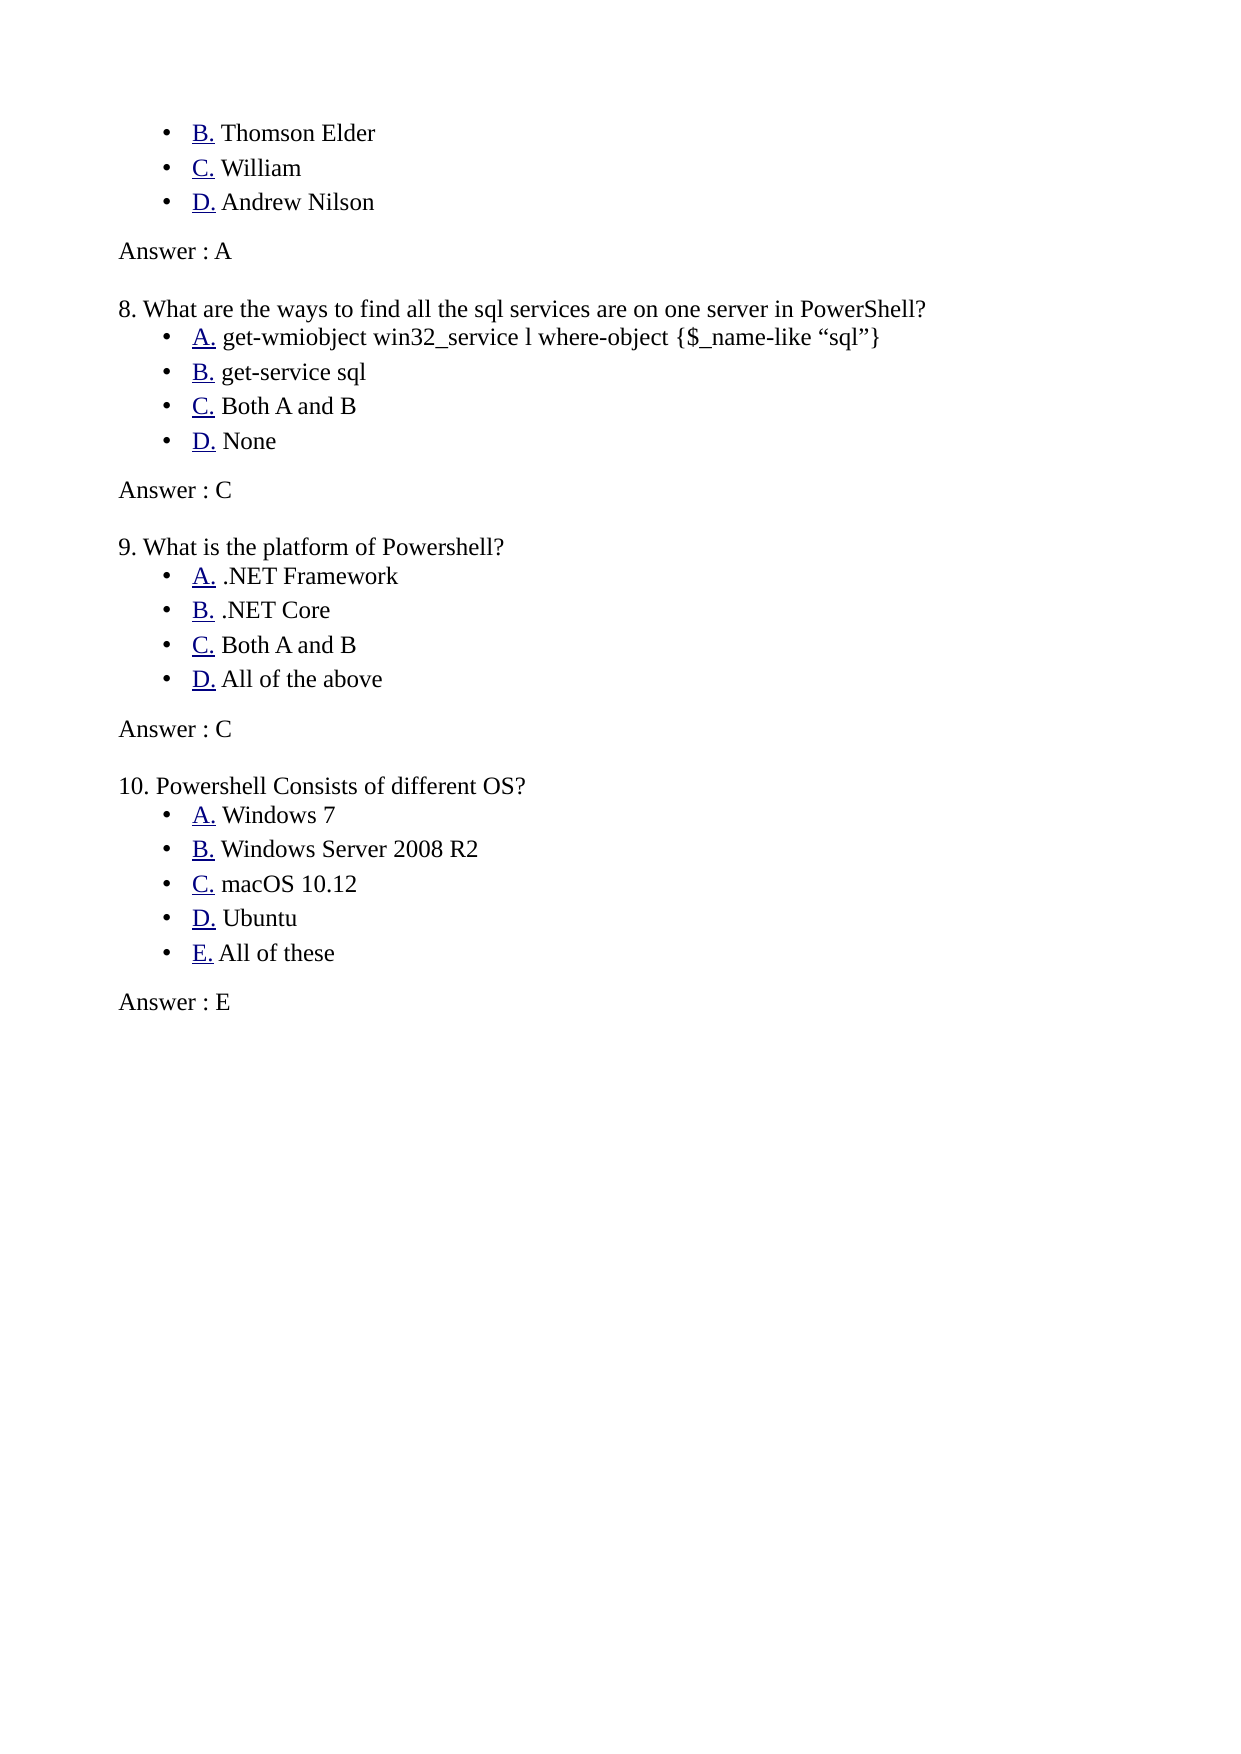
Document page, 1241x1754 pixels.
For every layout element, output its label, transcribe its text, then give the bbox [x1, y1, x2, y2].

list D. Ubuntu [162, 903, 1122, 932]
list B. get-service sql [162, 357, 1122, 386]
text Answer : E [118, 987, 1122, 1016]
list D. Andrew Nilson [162, 187, 1122, 216]
list B. .NET Core [162, 596, 1122, 624]
text 10. Powershell Consists of different OS? [118, 771, 1122, 800]
text Answer : C [118, 714, 1122, 742]
list D. None [162, 426, 1122, 454]
list C. William [162, 153, 1122, 181]
list A. get-wmiobject win32_service l where-object {$_name-like “sql”} [162, 322, 1122, 351]
list C. Both A and B [162, 391, 1122, 420]
list C. Both A and B [162, 630, 1122, 659]
list C. macOS 10.12 [162, 869, 1122, 898]
list E. All of these [162, 938, 1122, 967]
list D. All of the above [162, 664, 1122, 693]
text 9. What is the platform of Powershell? [118, 532, 1122, 561]
list B. Windows Server 2008 R2 [162, 834, 1122, 863]
text Answer : A [118, 236, 1122, 265]
text 8. What are the ways to find all the sql services are on one server in PowerShell? [118, 294, 1122, 322]
list A. .NET Framework [162, 561, 1122, 590]
list A. Windows 7 [162, 800, 1122, 829]
text Answer : C [118, 475, 1122, 504]
list B. Thomson Elder [162, 118, 1122, 147]
